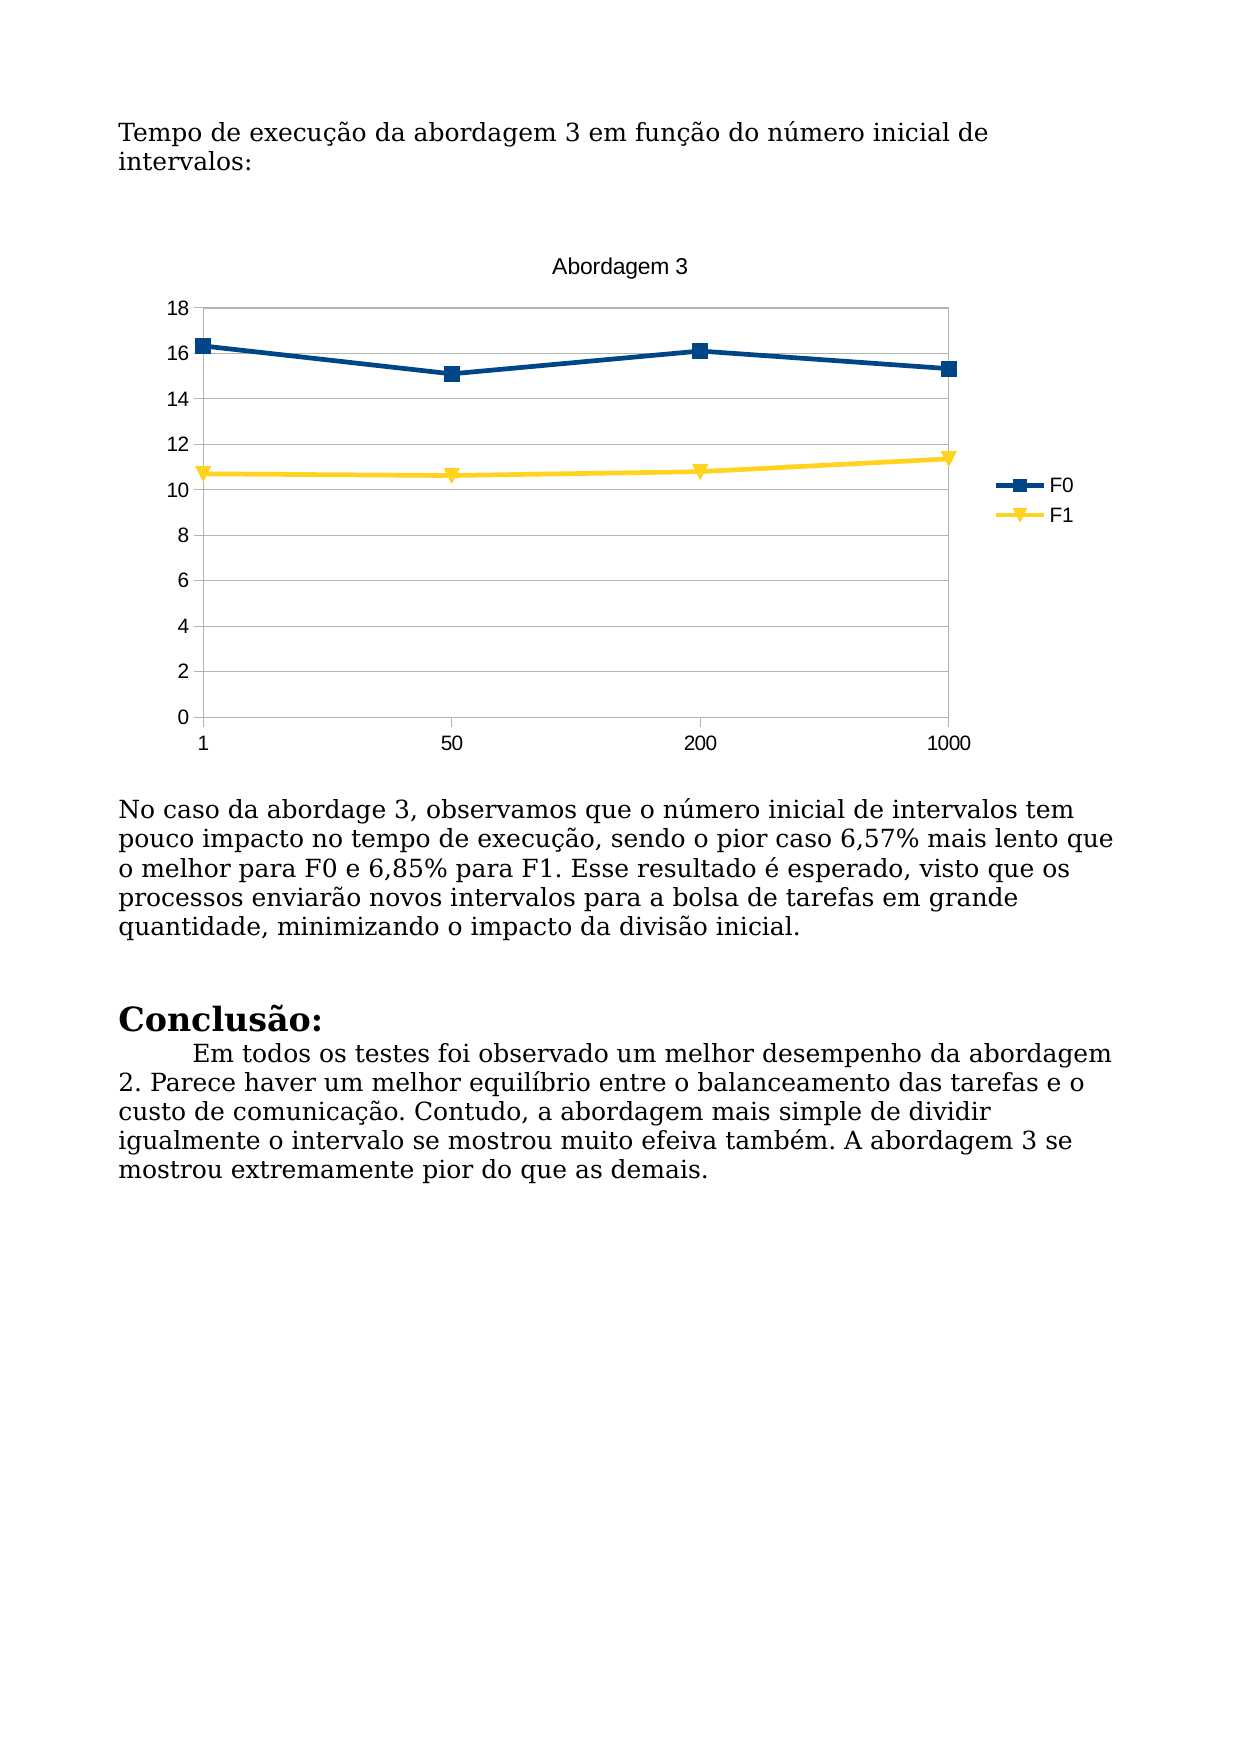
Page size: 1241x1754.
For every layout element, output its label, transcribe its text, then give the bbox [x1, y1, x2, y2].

text Em todos os testes foi observado um melhor desempenho da abordagem 2. Parece haver um melhor equilíbrio entre o balanceamento das tarefas e o custo de comunicação. Contudo, a abordagem mais simple de dividir igualmente o intervalo se mostrou muito efeiva também. A abordagem 3 se mostrou extremamente pior do que as demais. [118, 1039, 1122, 1184]
text No caso da abordage 3, observamos que o número inicial de intervalos tem pouco impacto no tempo de execução, sendo o pior caso 6,57% mais lento que o melhor para F0 e 6,85% para F1. Esse resultado é esperado, visto que os processos enviarão novos intervalos para a bolsa de tarefas em grande quantidade, minimizando o impacto da divisão inicial. [118, 795, 1122, 941]
text Tempo de execução da abordagem 3 em função do número inicial de intervalos: [118, 118, 1122, 176]
text Conclusão: [118, 999, 1122, 1039]
